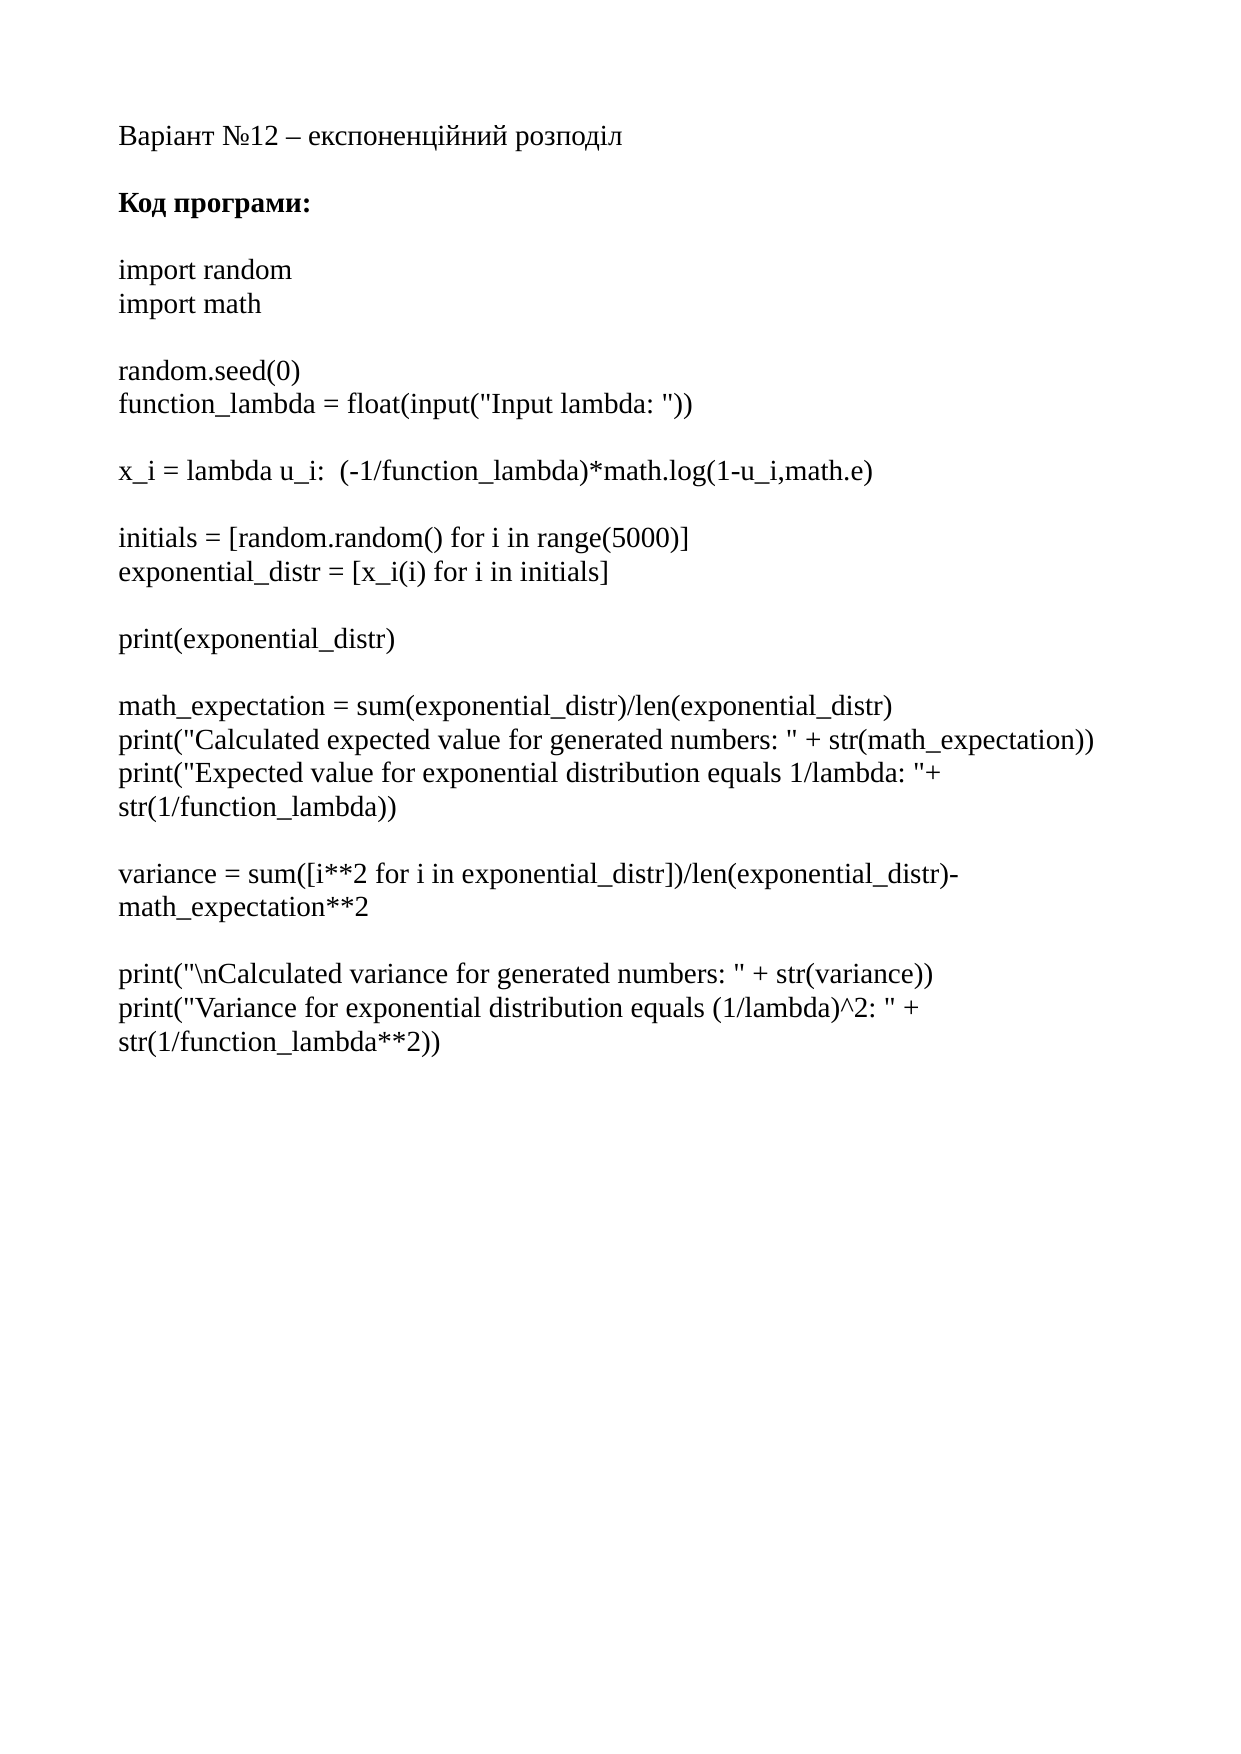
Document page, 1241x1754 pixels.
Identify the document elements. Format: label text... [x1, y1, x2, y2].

text print(exponential_distr) [118, 621, 1122, 655]
text print("\nCalculated variance for generated numbers: " + str(variance)) [118, 957, 1122, 990]
text math_expectation = sum(exponential_distr)/len(exponential_distr) [118, 688, 1122, 722]
text random.seed(0) [118, 353, 1122, 386]
text exponential_distr = [x_i(i) for i in initials] [118, 554, 1122, 588]
text print("Variance for exponential distribution equals (1/lambda)^2: " + str(1/function_lambda**2)) [118, 990, 1122, 1057]
text print("Calculated expected value for generated numbers: " + str(math_expectation)) [118, 722, 1122, 755]
text import random [118, 252, 1122, 286]
text x_i = lambda u_i: (-1/function_lambda)*math.log(1-u_i,math.e) [118, 453, 1122, 487]
text print("Expected value for exponential distribution equals 1/lambda: "+ str(1/function_lambda)) [118, 755, 1122, 822]
text Код програми: [118, 185, 1122, 219]
text variance = sum([i**2 for i in exponential_distr])/len(exponential_distr)-math_expectation**2 [118, 856, 1122, 923]
text import math [118, 286, 1122, 319]
text function_lambda = float(input("Input lambda: ")) [118, 386, 1122, 420]
text initials = [random.random() for i in range(5000)] [118, 521, 1122, 554]
text Варіант №12 – експоненційний розподіл [118, 118, 1122, 152]
